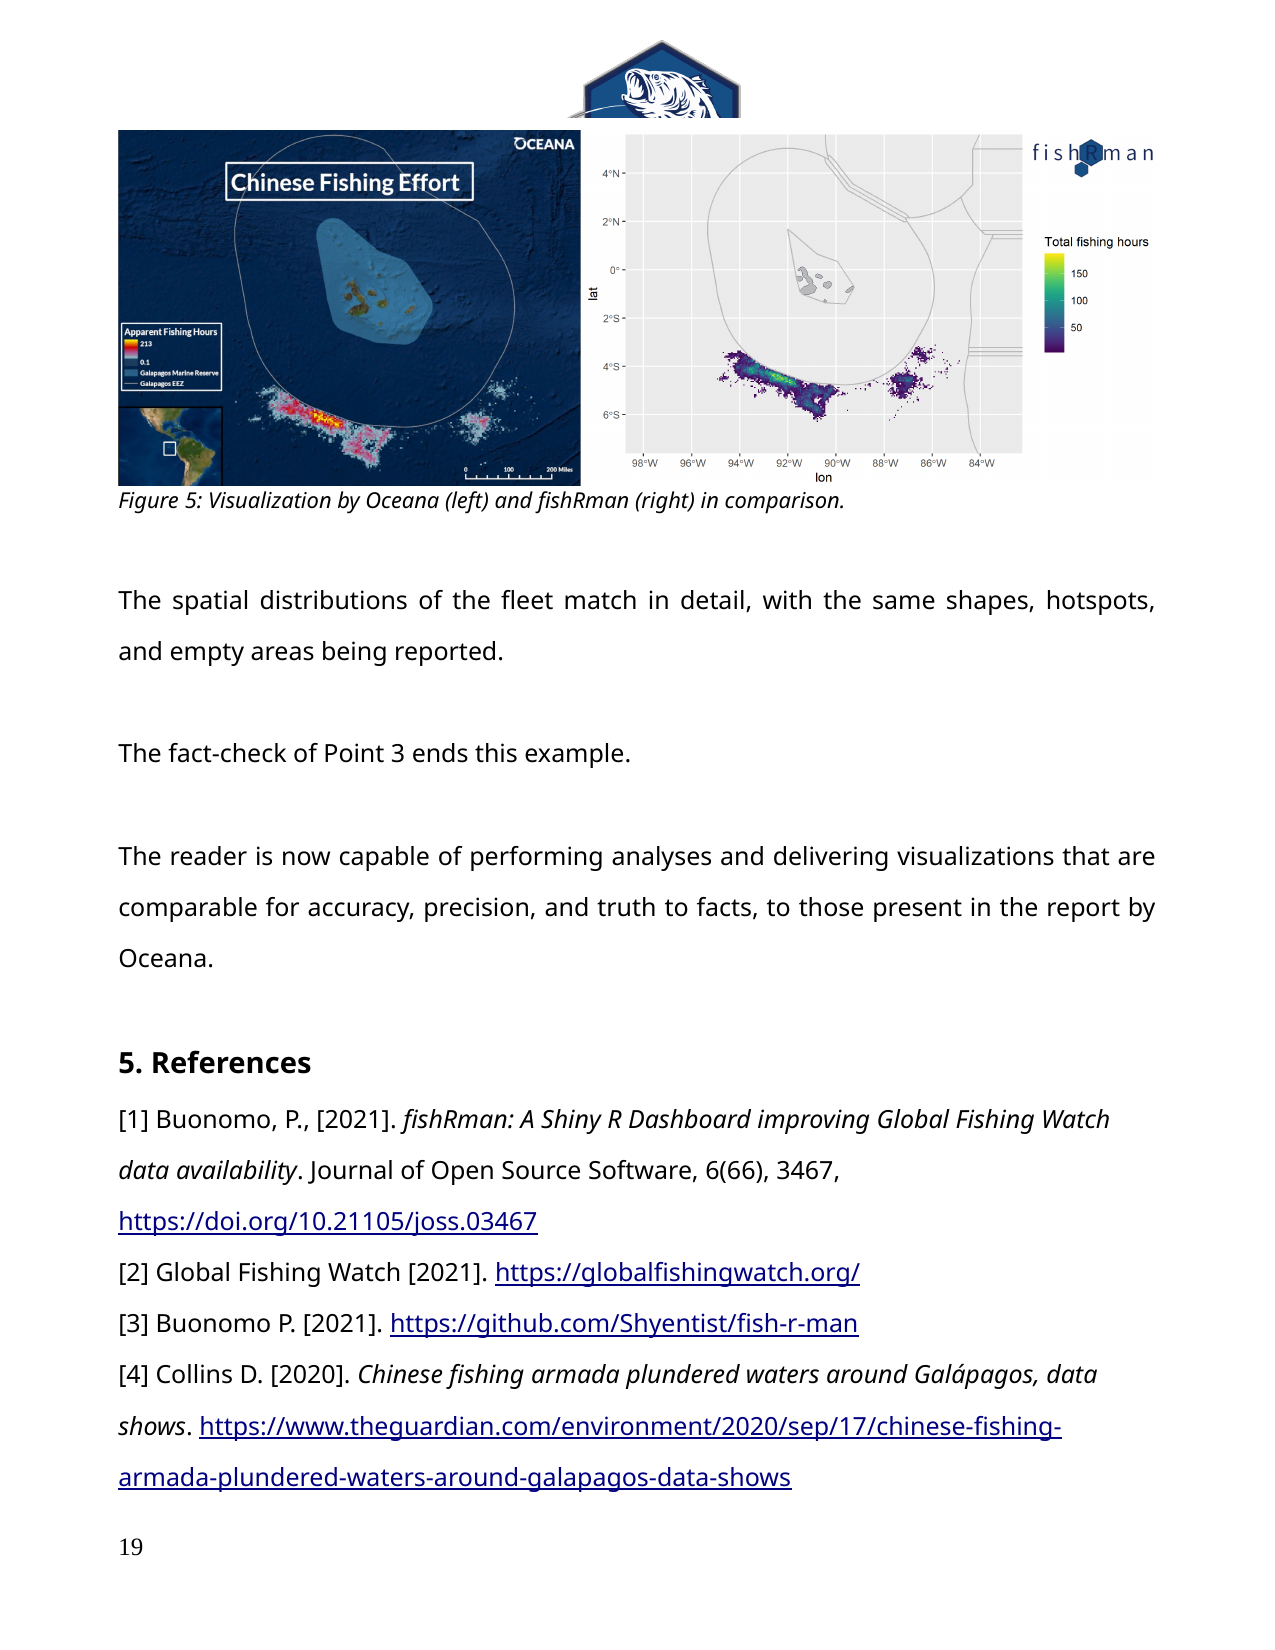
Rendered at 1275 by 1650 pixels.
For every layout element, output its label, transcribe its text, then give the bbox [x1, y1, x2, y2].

picture [118, 130, 1157, 486]
text [4] Collins D. [2020]. Chinese fishing armada plundered waters around Galápagos, data shows. https://www.theguardian.com/environment/2020/sep/17/chinese-fishing-armada-plundered-waters-around-galapagos-data-shows [118, 1357, 1157, 1493]
text The spatial distributions of the fleet match in detail, with the same shapes, hotspots, and empty areas being reported. [118, 583, 1157, 668]
text [3] Buonomo P. [2021]. https://github.com/Shyentist/fish-r-man [118, 1306, 1157, 1340]
text [2] Global Fishing Watch [2021]. https://globalfishingwatch.org/ [118, 1255, 1157, 1289]
text The reader is now capable of performing analyses and delivering visualizations that are comparable for accuracy, precision, and truth to facts, to those present in the report by Oceana. [118, 838, 1157, 974]
text The fact-check of Point 3 ends this example. [118, 736, 1157, 770]
text [1] Buonomo, P., [2021]. fishRman: A Shiny R Dashboard improving Global Fishing Watch data availability. Journal of Open Source Software, 6(66), 3467, https://doi.org/10.21105/joss.03467 [118, 1102, 1157, 1238]
text 5. References [118, 1042, 1157, 1082]
text Figure 5: Visualization by Oceana (left) and fishRman (right) in comparison. [118, 486, 1157, 515]
picture [510, 38, 765, 118]
